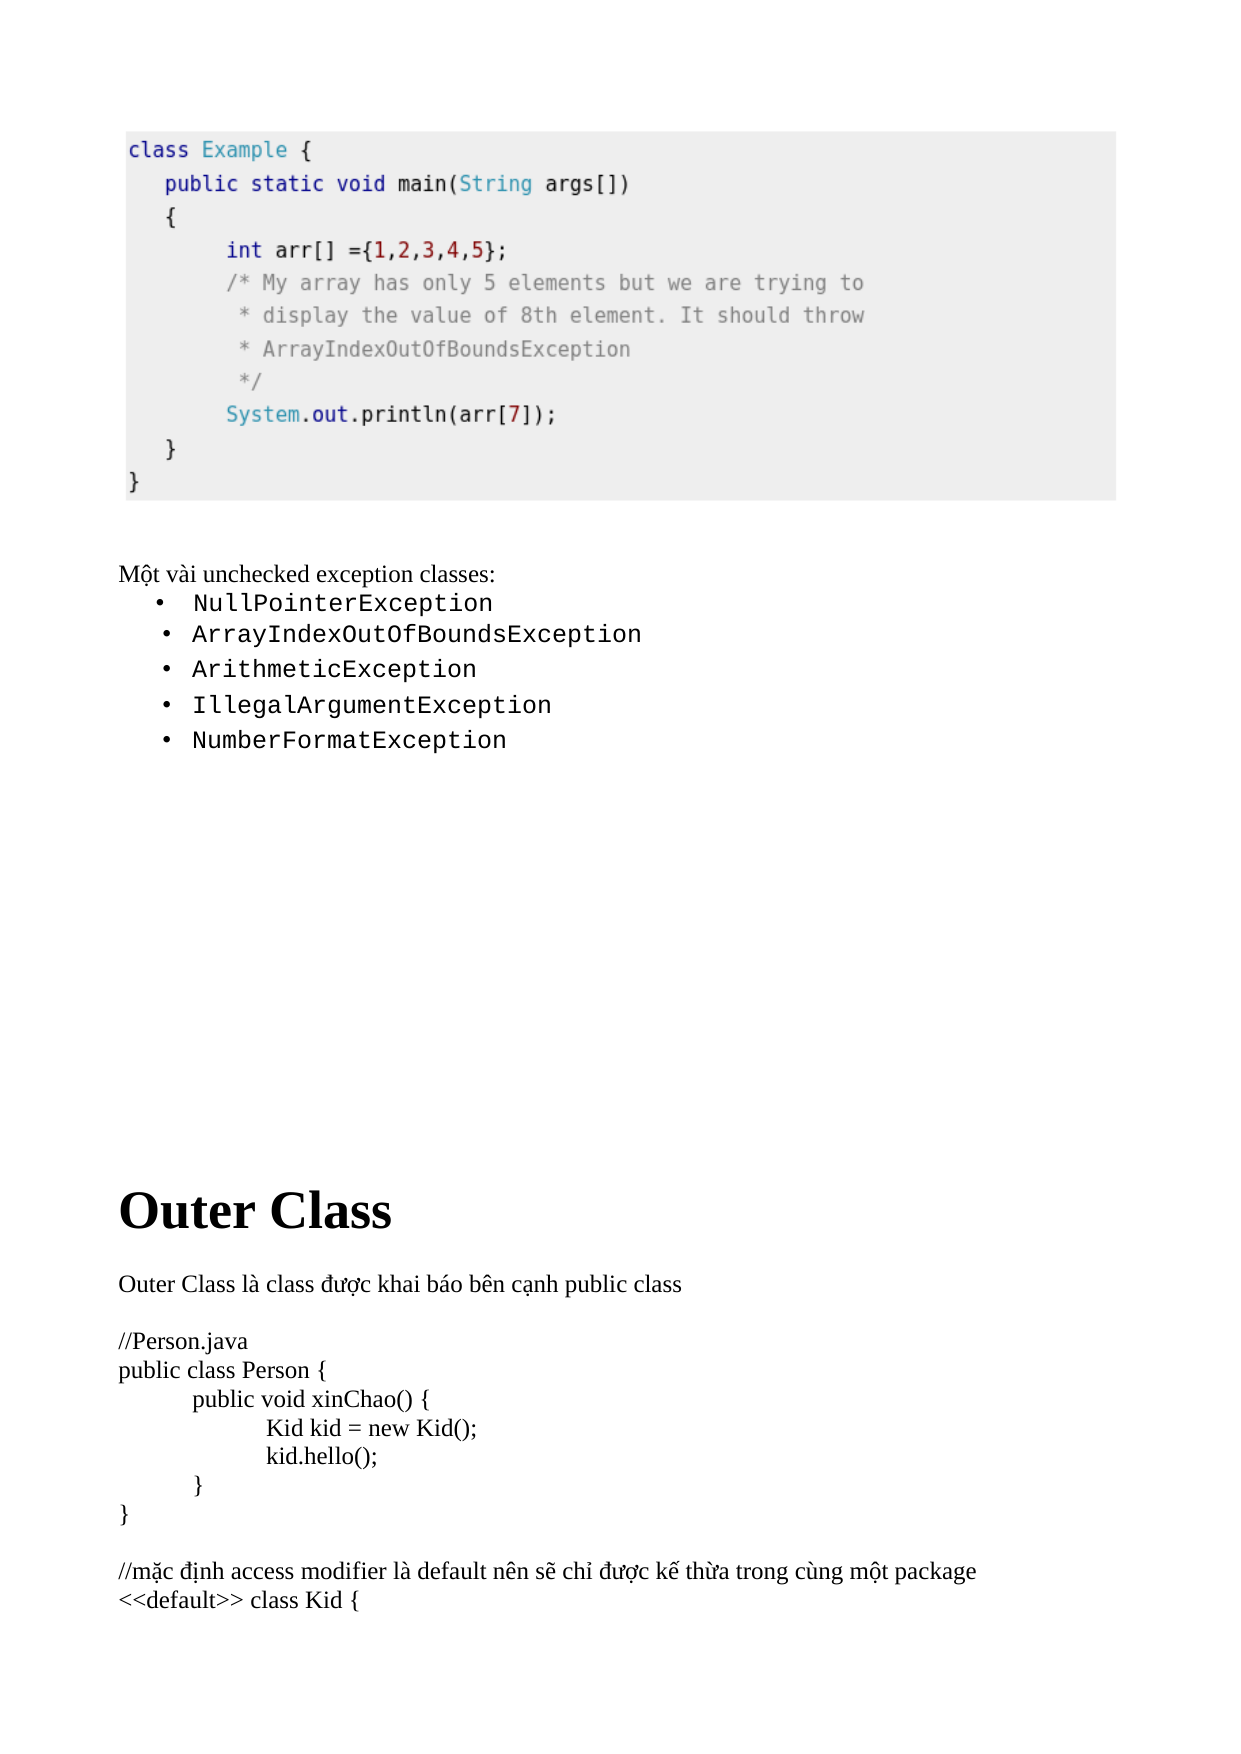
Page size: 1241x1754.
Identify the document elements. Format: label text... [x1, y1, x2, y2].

list NumberFormatException [162, 725, 1122, 756]
list IllegalArgumentException [162, 690, 1122, 721]
text Outer Class là class được khai báo bên cạnh public class [118, 1269, 1122, 1298]
list ArrayIndexOutOfBoundsException [162, 619, 1122, 650]
text <<default>> class Kid { [118, 1585, 1122, 1614]
text //Person.java [118, 1326, 1122, 1355]
text Outer Class [118, 1178, 1122, 1240]
text } [118, 1470, 1122, 1499]
text Một vài unchecked exception classes: [118, 559, 1122, 588]
picture [118, 118, 1123, 502]
text } [118, 1499, 1122, 1528]
list ArithmeticException [162, 654, 1122, 685]
text public void xinChao() { [118, 1384, 1122, 1413]
text //mặc định access modifier là default nên sẽ chỉ được kế thừa trong cùng một package [118, 1556, 1122, 1585]
text Kid kid = new Kid(); [118, 1413, 1122, 1441]
text public class Person { [118, 1355, 1122, 1384]
text kid.hello(); [118, 1441, 1122, 1470]
list NullPointerException [156, 588, 1122, 619]
